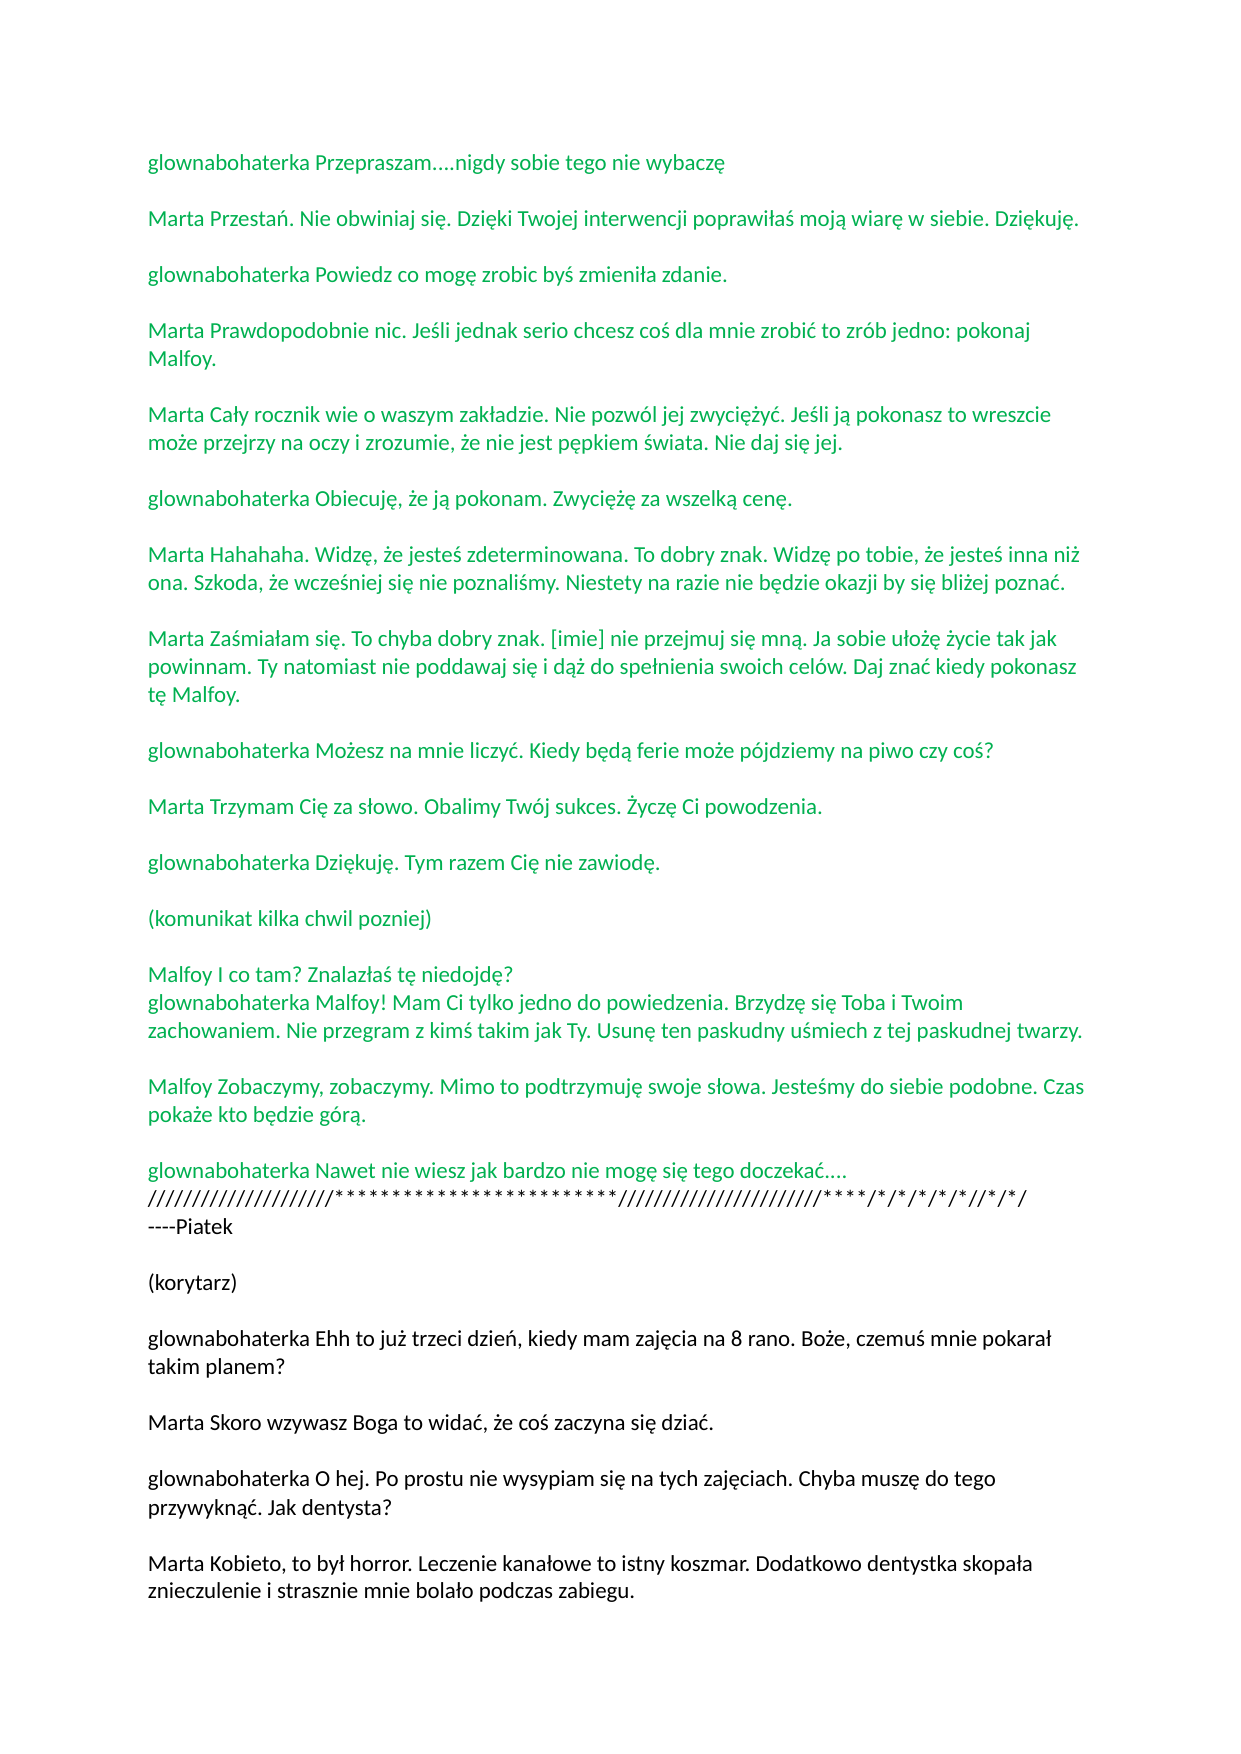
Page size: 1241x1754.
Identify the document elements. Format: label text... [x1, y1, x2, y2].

text /////////////////////*************************///////////////////////****/*/*/*/*/*//*/*/ [148, 1184, 1093, 1212]
text Malfoy I co tam? Znalazłaś tę niedojdę? [148, 960, 1093, 988]
text glownabohaterka Dziękuję. Tym razem Cię nie zawiodę. [148, 848, 1093, 876]
text glownabohaterka Możesz na mnie liczyć. Kiedy będą ferie może pójdziemy na piwo czy coś? [148, 736, 1093, 764]
text Marta Zaśmiałam się. To chyba dobry znak. [imie] nie przejmuj się mną. Ja sobie ułożę życie tak jak powinnam. Ty natomiast nie poddawaj się i dąż do spełnienia swoich celów. Daj znać kiedy pokonasz tę Malfoy. [148, 624, 1093, 708]
text Marta Przestań. Nie obwiniaj się. Dzięki Twojej interwencji poprawiłaś moją wiarę w siebie. Dziękuję. [148, 204, 1093, 232]
text Marta Prawdopodobnie nic. Jeśli jednak serio chcesz coś dla mnie zrobić to zrób jedno: pokonaj Malfoy. [148, 316, 1093, 372]
text glownabohaterka Powiedz co mogę zrobic byś zmieniła zdanie. [148, 260, 1093, 288]
text (komunikat kilka chwil pozniej) [148, 904, 1093, 932]
text Marta Kobieto, to był horror. Leczenie kanałowe to istny koszmar. Dodatkowo dentystka skopała znieczulenie i strasznie mnie bolało podczas zabiegu. [148, 1549, 1093, 1605]
text glownabohaterka Nawet nie wiesz jak bardzo nie mogę się tego doczekać.... [148, 1156, 1093, 1184]
text Marta Cały rocznik wie o waszym zakładzie. Nie pozwól jej zwyciężyć. Jeśli ją pokonasz to wreszcie może przejrzy na oczy i zrozumie, że nie jest pępkiem świata. Nie daj się jej. [148, 400, 1093, 456]
text glownabohaterka Ehh to już trzeci dzień, kiedy mam zajęcia na 8 rano. Boże, czemuś mnie pokarał takim planem? [148, 1324, 1093, 1381]
text (korytarz) [148, 1268, 1093, 1296]
text glownabohaterka O hej. Po prostu nie wysypiam się na tych zajęciach. Chyba muszę do tego przywyknąć. Jak dentysta? [148, 1464, 1093, 1521]
text ----Piatek [148, 1212, 1093, 1240]
text glownabohaterka Malfoy! Mam Ci tylko jedno do powiedzenia. Brzydzę się Toba i Twoim zachowaniem. Nie przegram z kimś takim jak Ty. Usunę ten paskudny uśmiech z tej paskudnej twarzy. [148, 988, 1093, 1044]
text Marta Skoro wzywasz Boga to widać, że coś zaczyna się dziać. [148, 1408, 1093, 1437]
text Marta Trzymam Cię za słowo. Obalimy Twój sukces. Życzę Ci powodzenia. [148, 792, 1093, 820]
text Marta Hahahaha. Widzę, że jesteś zdeterminowana. To dobry znak. Widzę po tobie, że jesteś inna niż ona. Szkoda, że wcześniej się nie poznaliśmy. Niestety na razie nie będzie okazji by się bliżej poznać. [148, 540, 1093, 596]
text glownabohaterka Przepraszam....nigdy sobie tego nie wybaczę [148, 148, 1093, 176]
text Malfoy Zobaczymy, zobaczymy. Mimo to podtrzymuję swoje słowa. Jesteśmy do siebie podobne. Czas pokaże kto będzie górą. [148, 1072, 1093, 1128]
text glownabohaterka Obiecuję, że ją pokonam. Zwyciężę za wszelką cenę. [148, 484, 1093, 512]
